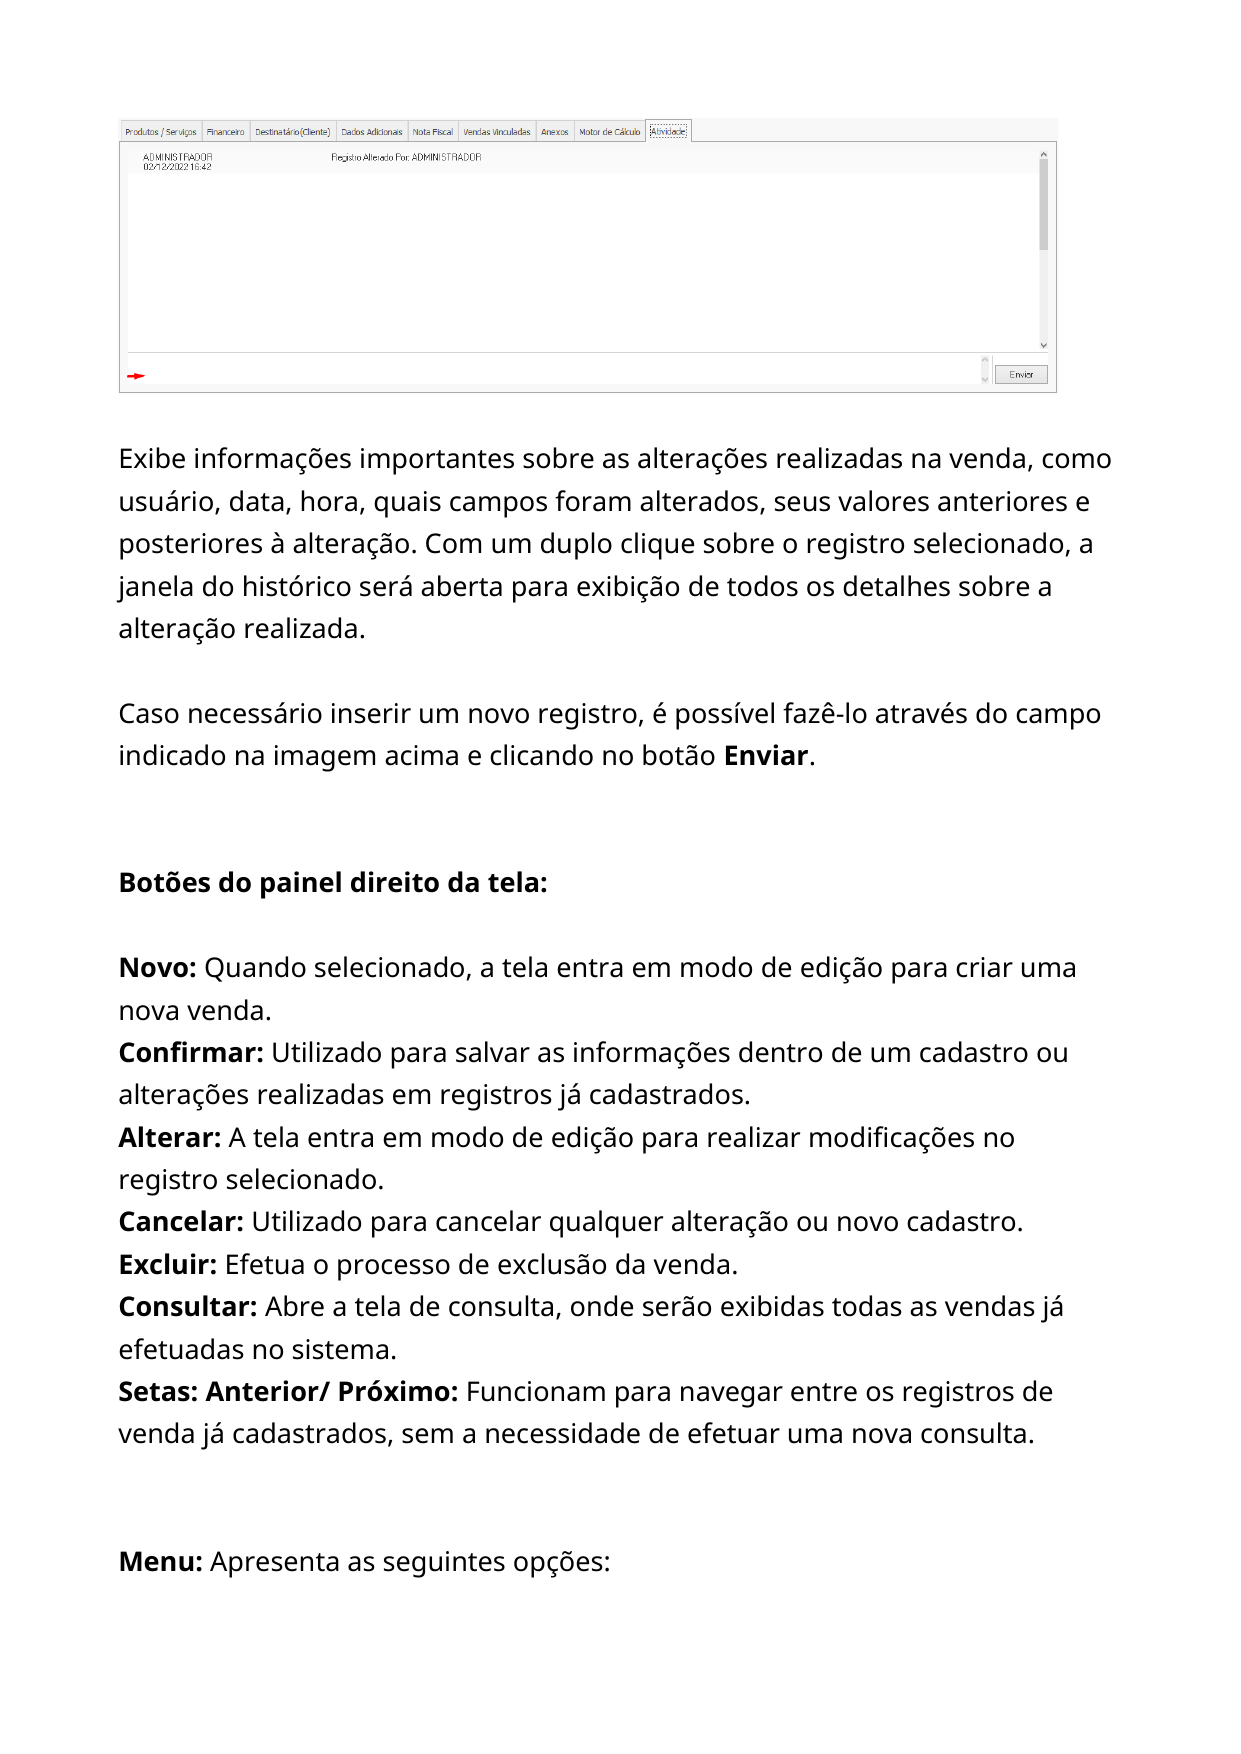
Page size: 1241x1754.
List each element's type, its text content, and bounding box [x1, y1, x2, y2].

text Setas: Anterior/ Próximo: Funcionam para navegar entre os registros de venda já cadastrados, sem a necessidade de efetuar uma nova consulta. [118, 1372, 1122, 1452]
text Menu: Apresenta as seguintes opções: [118, 1542, 1122, 1579]
text Novo: Quando selecionado, a tela entra em modo de edição para criar uma nova venda. [118, 948, 1122, 1028]
text Confirmar: Utilizado para salvar as informações dentro de um cadastro ou alterações realizadas em registros já cadastrados. [118, 1033, 1122, 1113]
text Excluir: Efetua o processo de exclusão da venda. [118, 1245, 1122, 1282]
text Caso necessário inserir um novo registro, é possível fazê-lo através do campo indicado na imagem acima e clicando no botão Enviar. [118, 694, 1122, 773]
text Consultar: Abre a tela de consulta, onde serão exibidas todas as vendas já efetuadas no sistema. [118, 1288, 1122, 1367]
picture [118, 118, 1059, 394]
text Botões do painel direito da tela: [118, 864, 1122, 901]
text Alterar: A tela entra em modo de edição para realizar modificações no registro selecionado. [118, 1118, 1122, 1197]
text Exibe informações importantes sobre as alterações realizadas na venda, como usuário, data, hora, quais campos foram alterados, seus valores anteriores e posteriores à alteração. Com um duplo clique sobre o registro selecionado, a janela do histórico será aberta para exibição de todos os detalhes sobre a alteração realizada. [118, 440, 1122, 689]
text Cancelar: Utilizado para cancelar qualquer alteração ou novo cadastro. [118, 1203, 1122, 1240]
